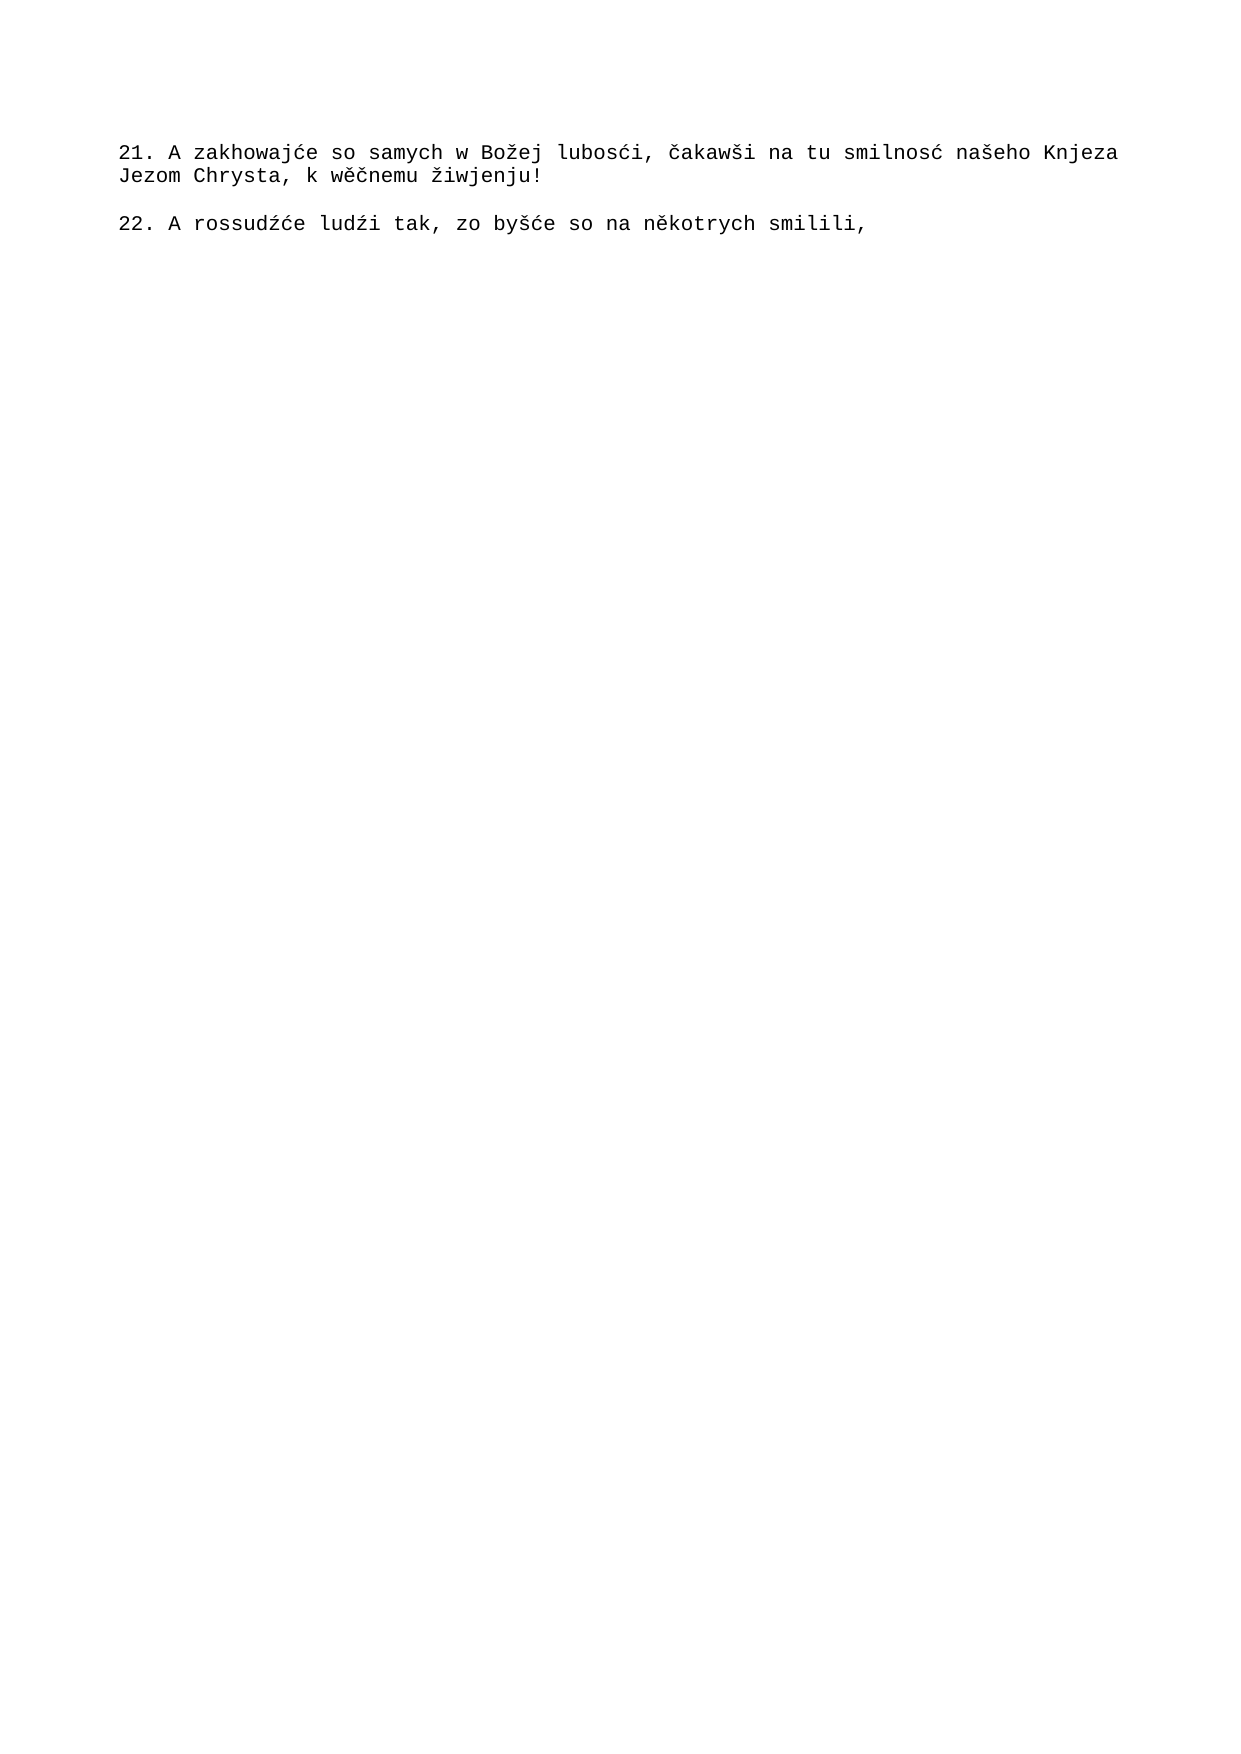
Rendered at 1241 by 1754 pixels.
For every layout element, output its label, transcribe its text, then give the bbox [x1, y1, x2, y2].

text 22. A rossudźće ludźi tak, zo byšće so na někotrych smilili, [118, 213, 1122, 236]
text 21. A zakhowajće so samych w Božej lubosći, čakawši na tu smilnosć našeho Knjeza Jezom Chrysta, k wěčnemu žiwjenju! [118, 142, 1122, 189]
